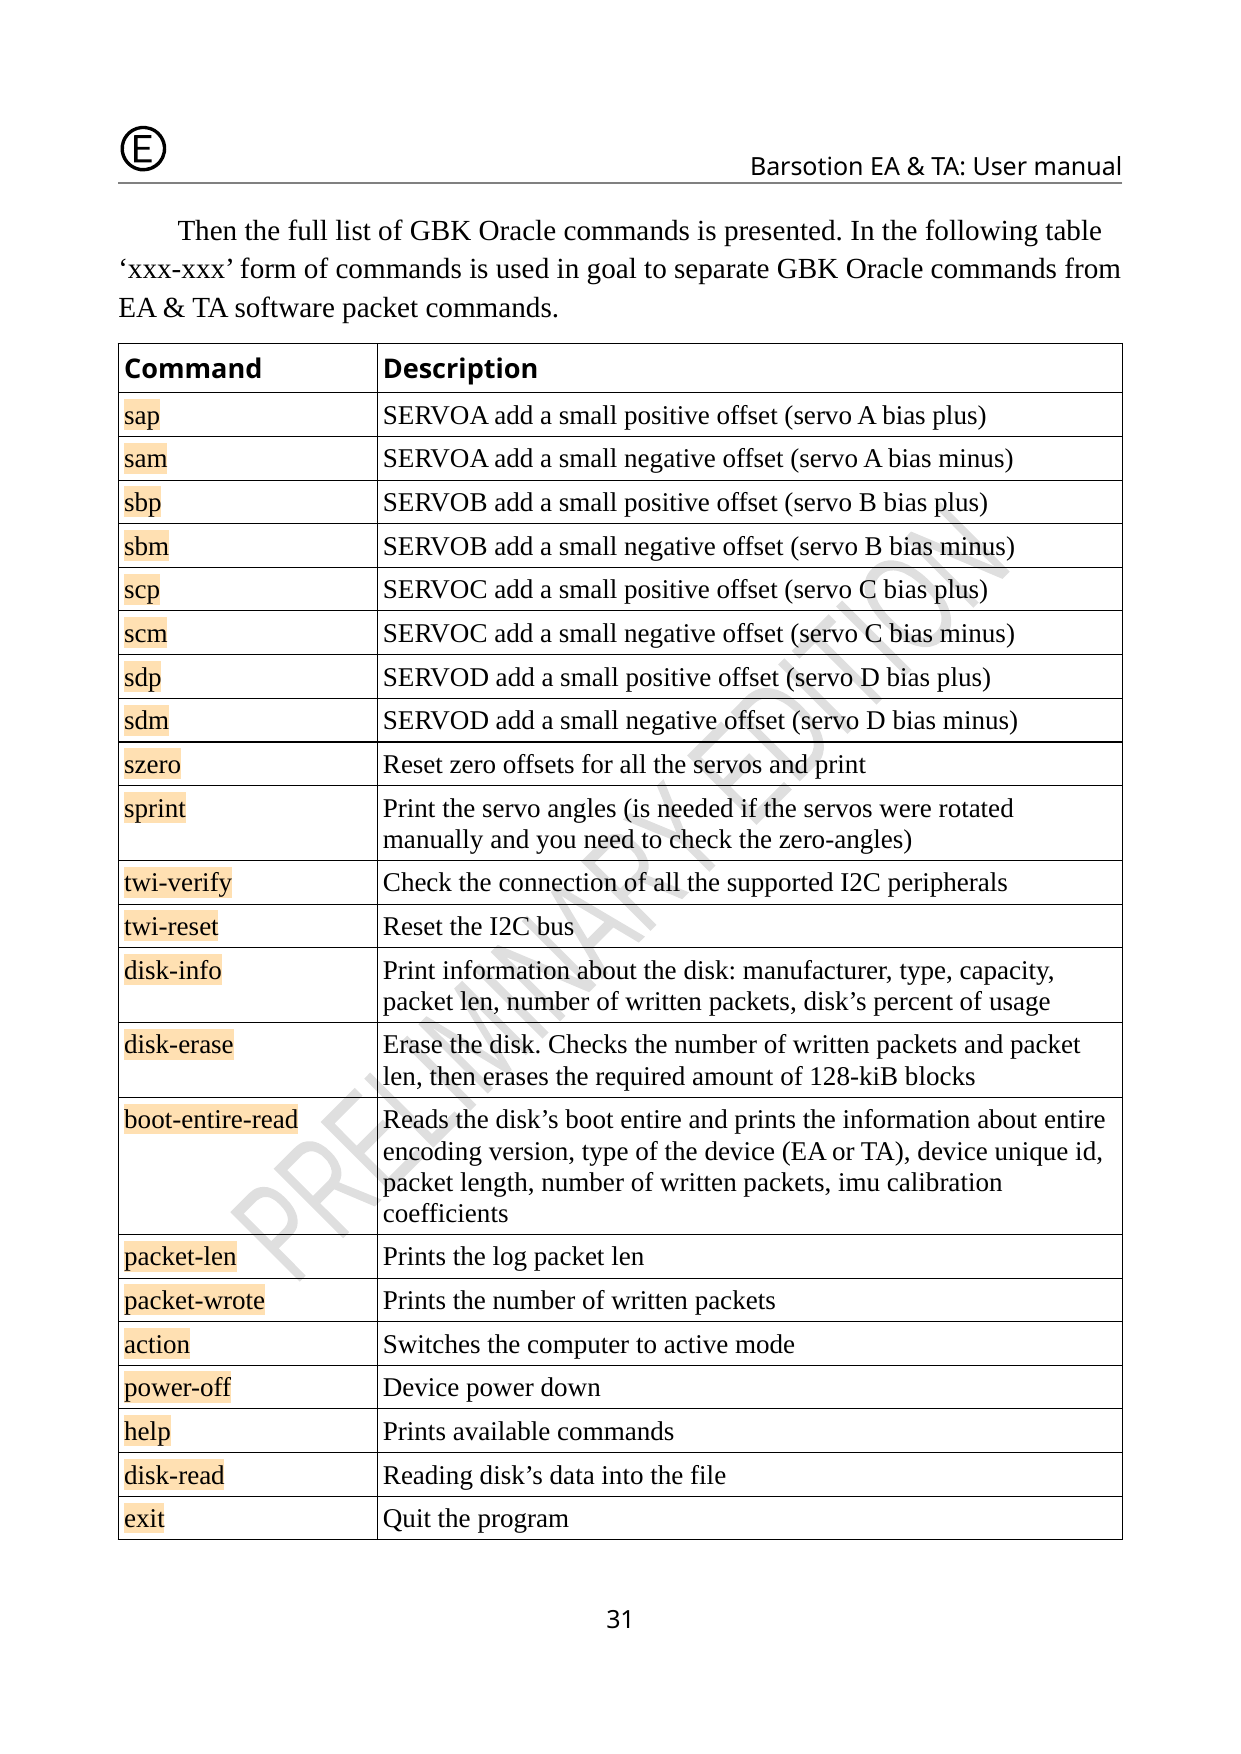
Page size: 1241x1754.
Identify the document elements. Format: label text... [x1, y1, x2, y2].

table_cell SERVOB add a small negative offset (servo B bias minus) [964, 524, 1122, 567]
table_cell SERVOD add a small positive offset (servo D bias plus) [378, 655, 868, 698]
table_cell Check the connection of all the supported I2C peripherals [378, 861, 621, 903]
table_cell scp [119, 568, 377, 610]
table_cell SERVOD add a small negative offset (servo D bias minus) [795, 699, 1122, 741]
table_cell disk-read [119, 1453, 377, 1496]
table_cell sprint [119, 786, 377, 860]
table_cell Print information about the disk: manufacturer, type, capacity, packet len, number of written packets, disk’s percent of usage [378, 948, 524, 1022]
table_header Command [119, 344, 377, 392]
table_cell Reset zero offsets for all the servos and print [702, 743, 1122, 785]
table_cell twi-verify [119, 861, 377, 903]
table_cell sam [119, 437, 377, 479]
table_cell sdp [119, 655, 377, 698]
table_cell boot-entire-read [119, 1098, 377, 1234]
table_cell sbp [119, 481, 377, 523]
table_cell Check the connection of all the supported I2C peripherals [629, 861, 1122, 903]
table_cell SERVOB add a small positive offset (servo B bias plus) [378, 481, 1122, 523]
table_cell SERVOA add a small negative offset (servo A bias minus) [378, 437, 1122, 479]
table_cell Quit the program [378, 1497, 1122, 1539]
table_cell scm [119, 611, 377, 654]
table_cell Reset zero offsets for all the servos and print [378, 743, 715, 785]
table_cell SERVOB add a small negative offset (servo B bias minus) [378, 524, 970, 567]
table_cell Erase the disk. Checks the number of written packets and packet len, then erases the required amount of 128-kiB blocks [378, 1023, 1122, 1097]
table_cell SERVOC add a small positive offset (servo C bias plus) [378, 568, 871, 610]
table_cell packet-len [119, 1235, 294, 1277]
table_cell power-off [119, 1366, 377, 1408]
table_cell SERVOA add a small positive offset (servo A bias plus) [378, 393, 1122, 436]
table_header Description [378, 344, 1122, 392]
table_cell disk-erase [119, 1023, 377, 1097]
table_cell Prints the number of written packets [378, 1279, 1122, 1321]
table_cell disk-info [119, 948, 377, 1022]
table_cell Print the servo angles (is needed if the servos were rotated manually and you need to check the zero-angles) [378, 786, 696, 860]
table_cell Reset the I2C bus [594, 905, 1122, 947]
table_cell twi-reset [119, 905, 377, 947]
table_cell szero [119, 743, 377, 785]
table_cell [280, 1235, 377, 1277]
table_cell SERVOC add a small negative offset (servo C bias minus) [885, 611, 941, 637]
table_cell SERVOC add a small positive offset (servo C bias plus) [875, 571, 939, 610]
table_cell Prints the log packet len [378, 1235, 1122, 1277]
table_cell SERVOD add a small negative offset (servo D bias minus) [745, 699, 813, 741]
table_cell action [119, 1322, 377, 1365]
table_cell Print the servo angles (is needed if the servos were rotated manually and you need to check the zero-angles) [667, 786, 1122, 860]
table_cell SERVOC add a small negative offset (servo C bias minus) [854, 611, 1122, 654]
table_cell Print information about the disk: manufacturer, type, capacity, packet len, number of written packets, disk’s percent of usage [497, 968, 559, 1022]
table_cell Print information about the disk: manufacturer, type, capacity, packet len, number of written packets, disk’s percent of usage [530, 948, 1122, 1022]
table_cell sdm [119, 699, 377, 741]
table_cell Reading disk’s data into the file [378, 1453, 1122, 1496]
table_cell sap [119, 393, 377, 436]
table_cell sbm [119, 524, 377, 567]
table_cell exit [119, 1497, 377, 1539]
table_cell Device power down [378, 1366, 1122, 1408]
table_cell Reset the I2C bus [568, 905, 603, 937]
table_cell Switches the computer to active mode [378, 1322, 1122, 1365]
table_cell Reads the disk’s boot entire and prints the information about entire encoding version, type of the device (EA or TA), device unique id, packet length, number of written packets, imu calibration coefficients [378, 1098, 1122, 1234]
table_cell Reset the I2C bus [378, 905, 582, 947]
table_cell Prints available commands [378, 1409, 1122, 1452]
table_cell help [119, 1409, 377, 1452]
text Then the full list of GBK Oracle commands is presented. In the following table ‘xxx-xxx’ form of commands is used in goal to separate GBK Oracle commands from EA & TA software packet commands. [118, 213, 1122, 323]
table_cell SERVOD add a small positive offset (servo D bias plus) [840, 655, 1122, 698]
table_cell SERVOD add a small negative offset (servo D bias minus) [378, 699, 742, 741]
table_cell packet-wrote [119, 1279, 377, 1321]
table_cell SERVOC add a small positive offset (servo C bias plus) [916, 568, 1122, 610]
table_cell SERVOC add a small negative offset (servo C bias minus) [378, 611, 882, 654]
